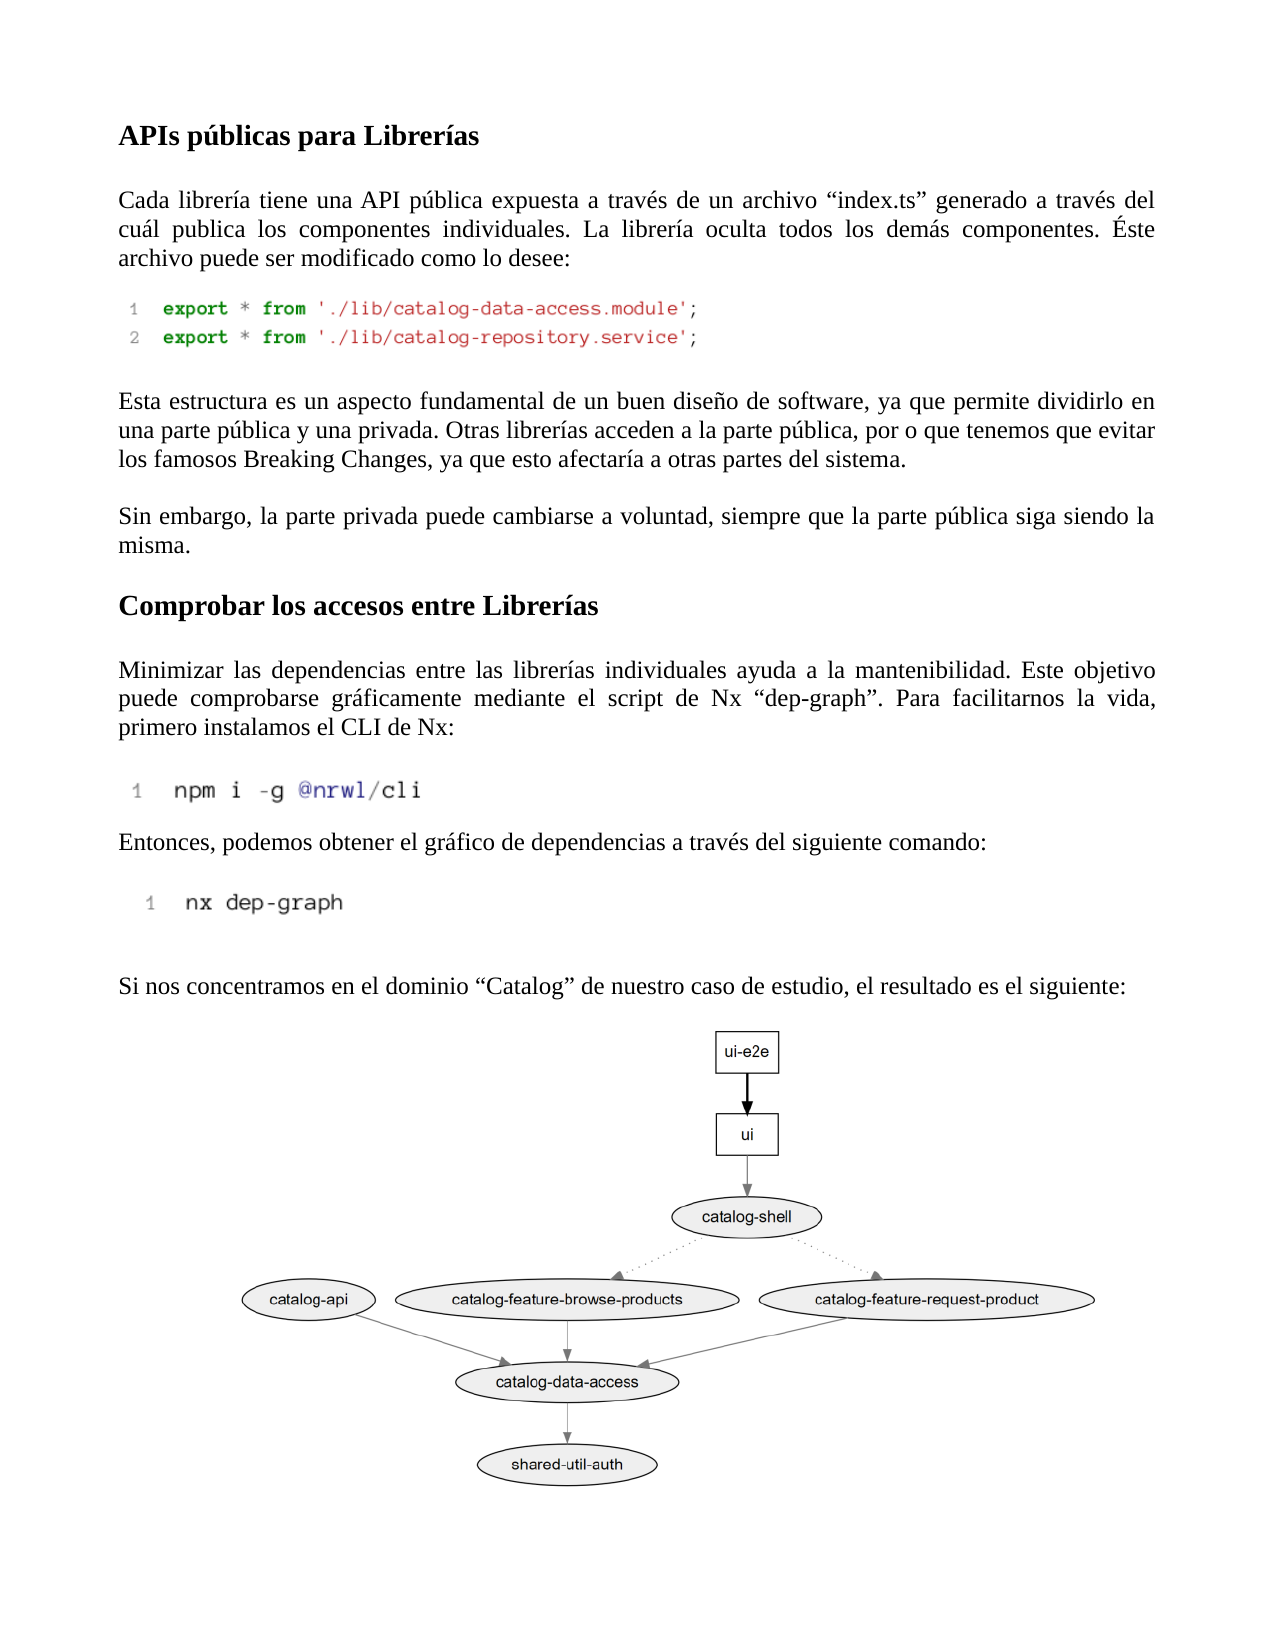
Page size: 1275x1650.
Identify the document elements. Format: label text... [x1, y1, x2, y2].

text Cada librería tiene una API pública expuesta a través de un archivo “index.ts” generado a través del cuál publica los componentes individuales. La librería oculta todos los demás componentes. Éste archivo puede ser modificado como lo desee: [118, 185, 1157, 271]
text Comprobar los accesos entre Librerías [118, 588, 1157, 621]
picture [224, 1012, 1098, 1498]
picture [120, 869, 451, 935]
text Entonces, podemos obtener el gráfico de dependencias a través del siguiente comando: [118, 827, 1157, 856]
picture [121, 754, 469, 823]
picture [121, 290, 713, 357]
text Esta estructura es un aspecto fundamental de un buen diseño de software, ya que permite dividirlo en una parte pública y una privada. Otras librerías acceden a la parte pública, por o que tenemos que evitar los famosos Breaking Changes, ya que esto afectaría a otras partes del sistema. [118, 386, 1157, 473]
text Minimizar las dependencias entre las librerías individuales ayuda a la mantenibilidad. Este objetivo puede comprobarse gráficamente mediante el script de Nx “dep-graph”. Para facilitarnos la vida, primero instalamos el CLI de Nx: [118, 655, 1157, 741]
text Sin embargo, la parte privada puede cambiarse a voluntad, siempre que la parte pública siga siendo la misma. [118, 501, 1157, 559]
text APIs públicas para Librerías [118, 118, 1157, 152]
text Si nos concentramos en el dominio “Catalog” de nuestro caso de estudio, el resultado es el siguiente: [118, 971, 1157, 1000]
